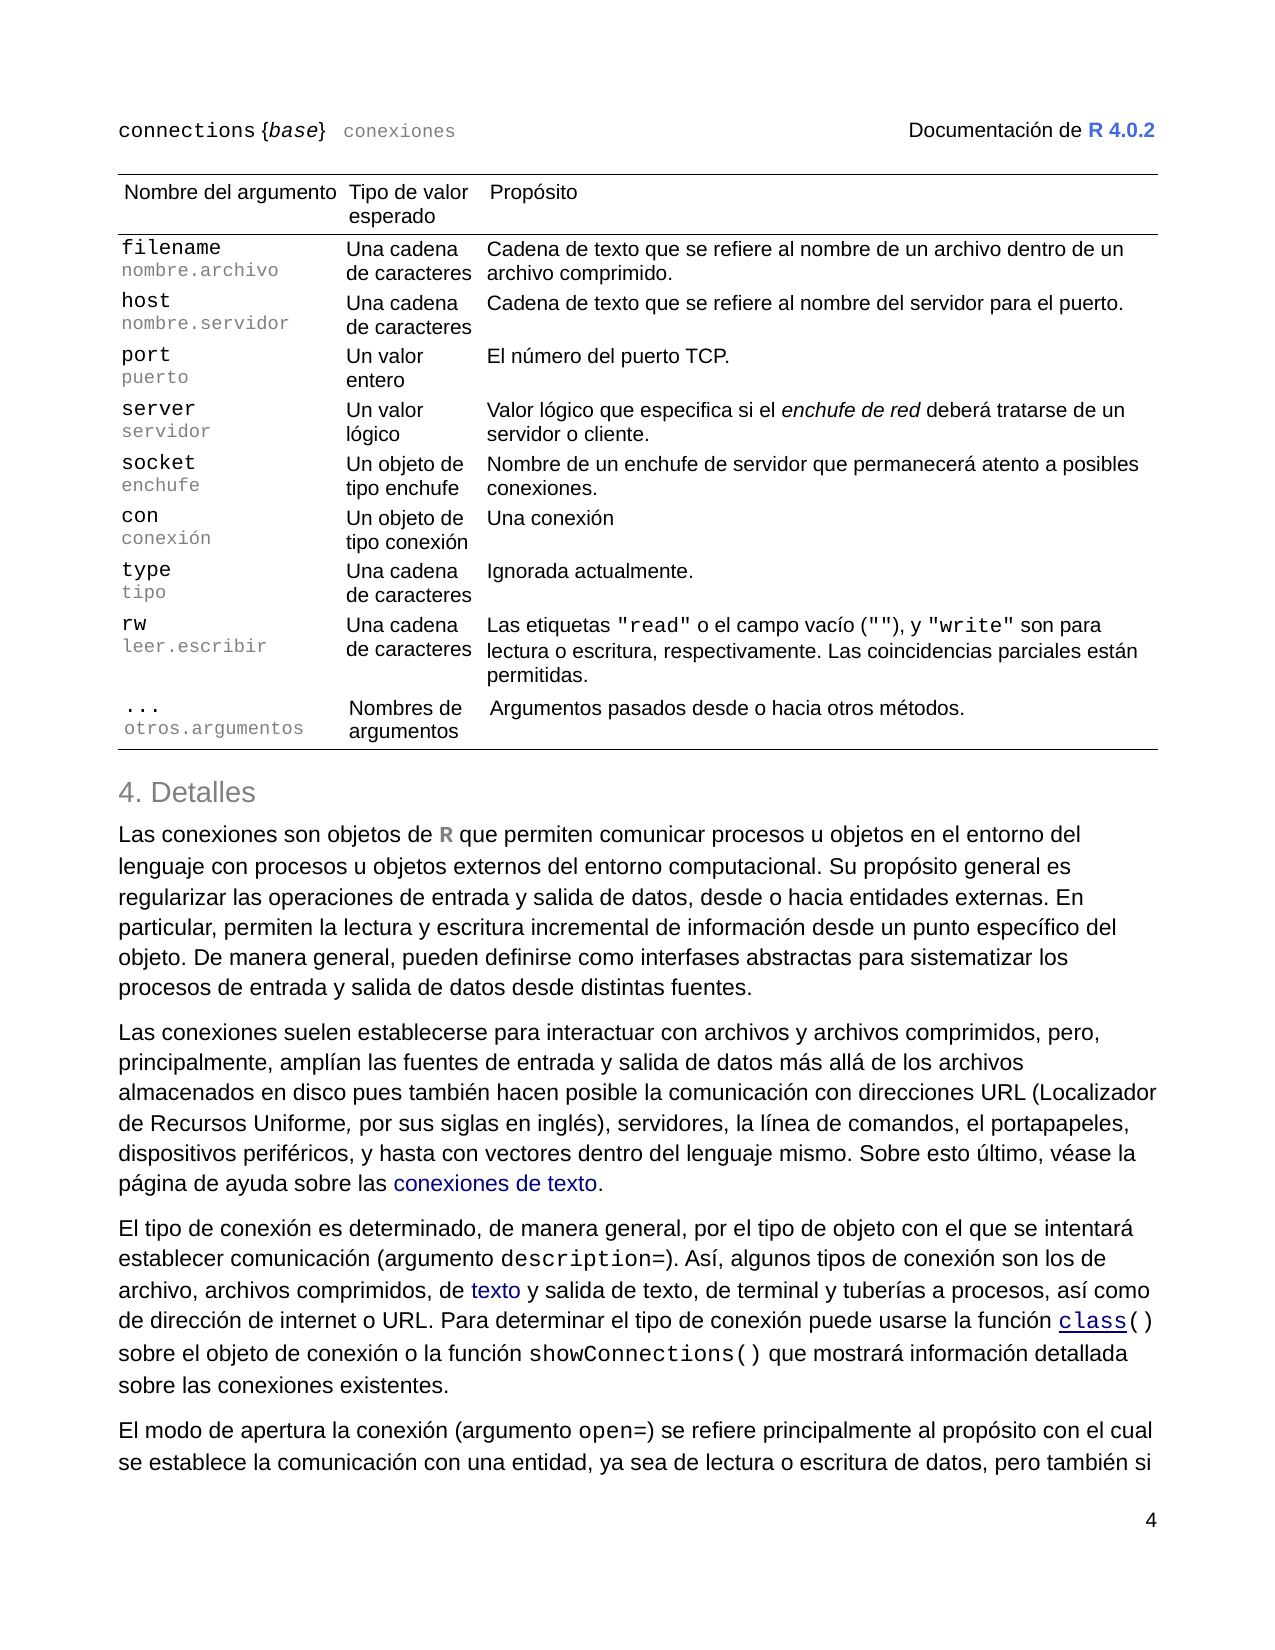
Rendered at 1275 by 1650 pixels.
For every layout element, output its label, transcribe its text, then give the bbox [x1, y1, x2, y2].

text El tipo de conexión es determinado, de manera general, por el tipo de objeto con el que se intentará establecer comunicación (argumento description=). Así, algunos tipos de conexión son los de archivo, archivos comprimidos, de texto y salida de texto, de terminal y tuberías a procesos, así como de dirección de internet o URL. Para determinar el tipo de conexión puede usarse la función class() sobre el objeto de conexión o la función showConnections() que mostrará información detallada sobre las conexiones existentes. [118, 1215, 1157, 1398]
table_cell server servidor [118, 395, 343, 449]
table_cell Cadena de texto que se refiere al nombre del servidor para el puerto. [484, 288, 1158, 341]
table_cell ... otros.argumentos [118, 690, 343, 749]
table_header Nombre del argumento [118, 175, 343, 234]
table_header Propósito [484, 175, 1158, 234]
table_cell Ignorada actualmente. [484, 556, 1158, 610]
table_cell Un valor entero [343, 341, 484, 395]
table_cell host nombre.servidor [118, 288, 343, 341]
text Las conexiones suelen establecerse para interactuar con archivos y archivos comprimidos, pero, principalmente, amplían las fuentes de entrada y salida de datos más allá de los archivos almacenados en disco pues también hacen posible la comunicación con direcciones URL (Localizador de Recursos Uniforme, por sus siglas en inglés), servidores, la línea de comandos, el portapapeles, dispositivos periféricos, y hasta con vectores dentro del lenguaje mismo. Sobre esto último, véase la página de ayuda sobre las conexiones de texto. [118, 1019, 1157, 1196]
table_cell filename nombre.archivo [118, 235, 343, 288]
table_cell Las etiquetas "read" o el campo vacío (""), y "write" son para lectura o escritura, respectivamente. Las coincidencias parciales están permitidas. [484, 610, 1158, 690]
table_cell Un objeto de tipo enchufe [343, 449, 484, 503]
table_cell con conexión [118, 503, 343, 556]
table_cell socket enchufe [118, 449, 343, 503]
text Las conexiones son objetos de R que permiten comunicar procesos u objetos en el entorno del lenguaje con procesos u objetos externos del entorno computacional. Su propósito general es regularizar las operaciones de entrada y salida de datos, desde o hacia entidades externas. En particular, permiten la lectura y escritura incremental de información desde un punto específico del objeto. De manera general, pueden definirse como interfases abstractas para sistematizar los procesos de entrada y salida de datos desde distintas fuentes. [118, 821, 1157, 1001]
table_cell port puerto [118, 341, 343, 395]
table_cell Nombre de un enchufe de servidor que permanecerá atento a posibles conexiones. [484, 449, 1158, 503]
table_cell rw leer.escribir [118, 610, 343, 690]
text El modo de apertura la conexión (argumento open=) se refiere principalmente al propósito con el cual se establece la comunicación con una entidad, ya sea de lectura o escritura de datos, pero también si [118, 1417, 1157, 1475]
table_cell Una cadena de caracteres [343, 288, 484, 341]
table_cell Una conexión [484, 503, 1158, 556]
table_cell Un objeto de tipo conexión [343, 503, 484, 556]
table_cell type tipo [118, 556, 343, 610]
table_header Tipo de valor esperado [343, 175, 484, 234]
table_cell Un valor lógico [343, 395, 484, 449]
table_cell Nombres de argumentos [343, 690, 484, 749]
table_cell Valor lógico que especifica si el enchufe de red deberá tratarse de un servidor o cliente. [484, 395, 1158, 449]
table_cell Una cadena de caracteres [343, 610, 484, 690]
table_cell Una cadena de caracteres [343, 235, 484, 288]
table_cell El número del puerto TCP. [484, 341, 1158, 395]
table_cell Una cadena de caracteres [343, 556, 484, 610]
table_cell Argumentos pasados desde o hacia otros métodos. [484, 690, 1158, 749]
table_cell Cadena de texto que se refiere al nombre de un archivo dentro de un archivo comprimido. [484, 235, 1158, 288]
subtitle 4. Detalles [118, 775, 1157, 809]
